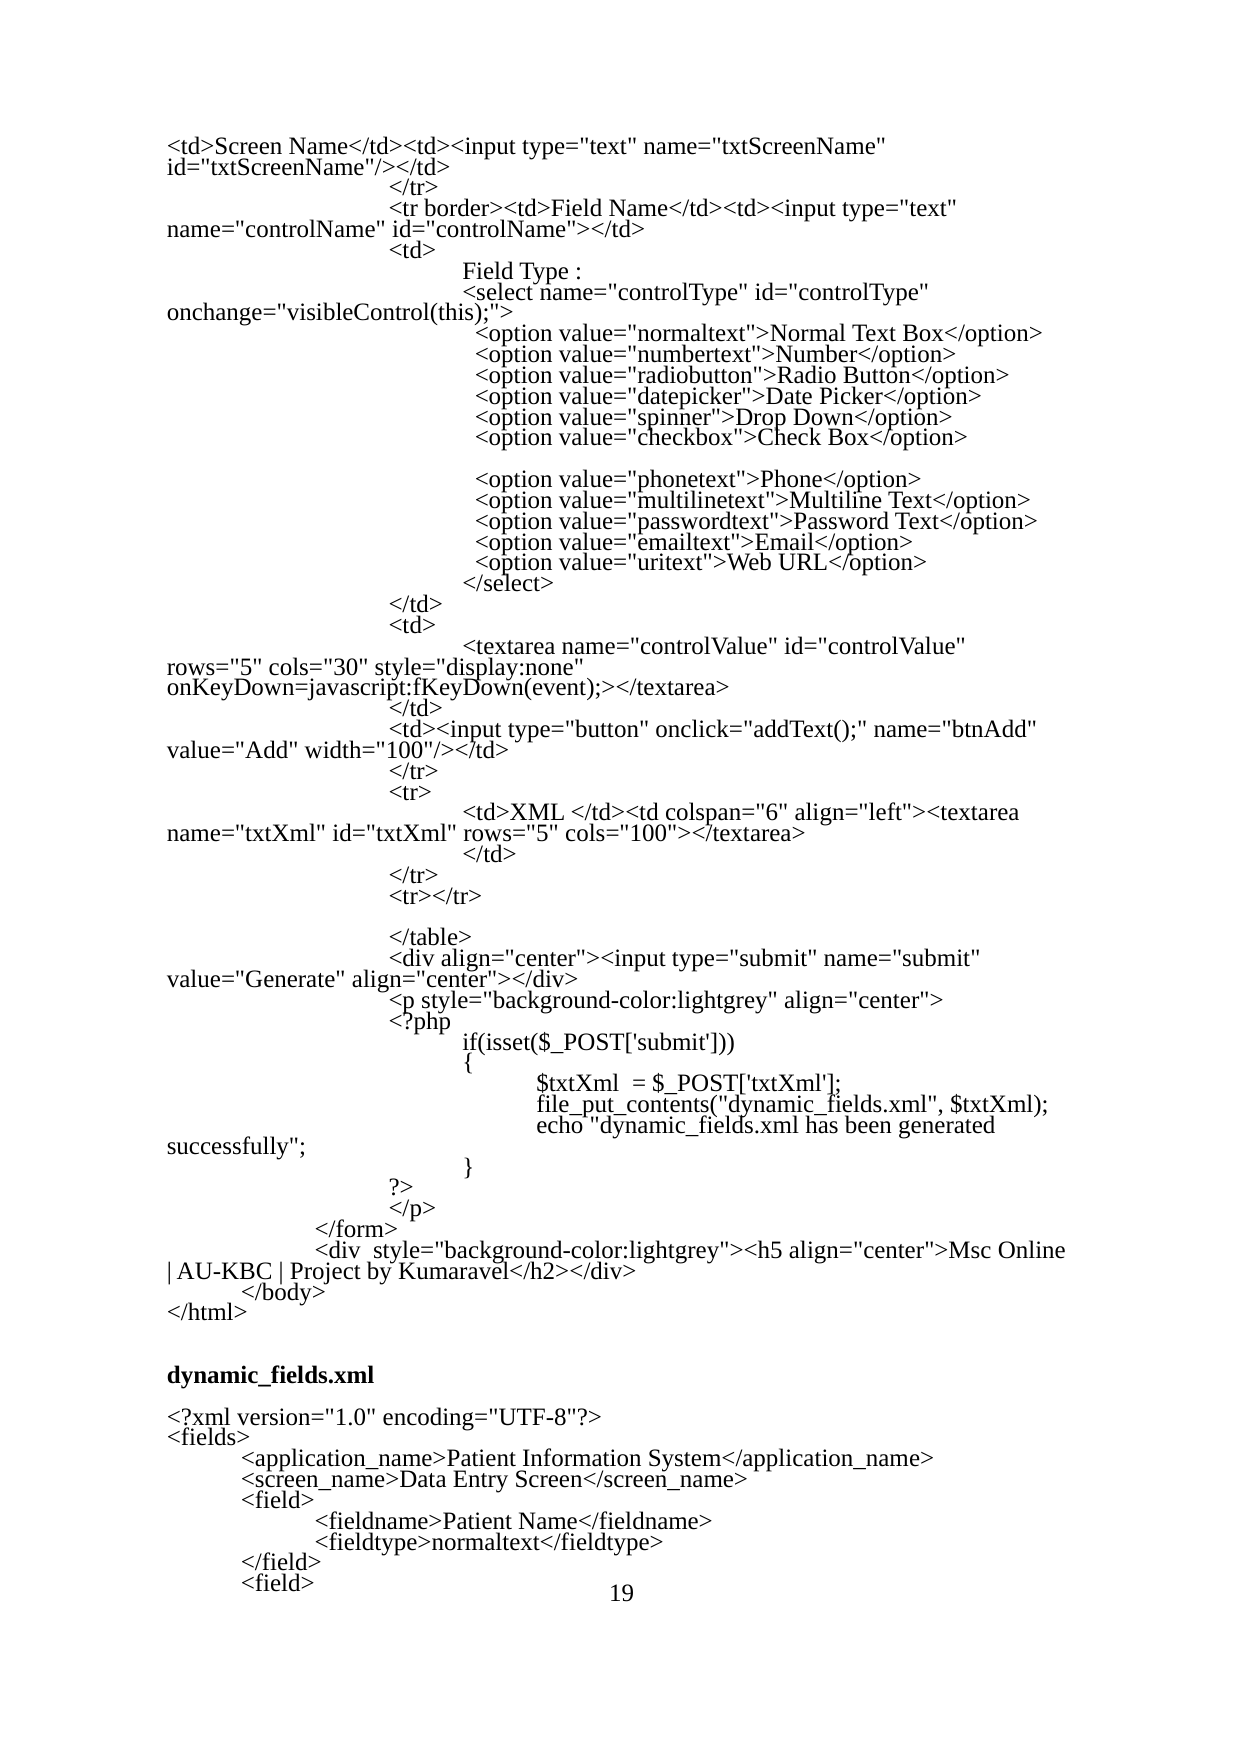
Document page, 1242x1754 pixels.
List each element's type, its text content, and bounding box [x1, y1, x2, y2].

text <fieldtype>normaltext</fieldtype> [167, 1533, 1067, 1554]
text echo "dynamic_fields.xml has been generated successfully"; [167, 1117, 1067, 1158]
text <div style="background-color:lightgrey"><h5 align="center">Msc Online | AU-KBC | Project by Kumaravel</h2></div> [167, 1242, 1067, 1283]
text file_put_contents("dynamic_fields.xml", $txtXml); [167, 1096, 1067, 1117]
text </p> [167, 1200, 1067, 1221]
text </tr> [167, 762, 1067, 783]
text dynamic_fields.xml [167, 1367, 1067, 1387]
text </table> [167, 929, 1067, 950]
text </td> [167, 700, 1067, 721]
text <fields> [167, 1429, 1067, 1450]
text ?> [167, 1179, 1067, 1200]
text <option value="uritext">Web URL</option> [167, 554, 1067, 575]
text <option value="normaltext">Normal Text Box</option> [167, 325, 1067, 346]
text </td> [167, 846, 1067, 867]
text </tr> [167, 179, 1067, 200]
text </form> [167, 1221, 1067, 1242]
text if(isset($_POST['submit'])) [167, 1033, 1067, 1054]
text <div align="center"><input type="submit" name="submit" value="Generate" align="center"></div> [167, 950, 1067, 992]
text Field Type : [167, 262, 1067, 283]
text { [167, 1054, 1067, 1075]
text <option value="datepicker">Date Picker</option> [167, 387, 1067, 408]
text </td> [167, 596, 1067, 617]
text <td><input type="button" onclick="addText();" name="btnAdd" value="Add" width="100"/></td> [167, 721, 1067, 762]
text <tr border><td>Field Name</td><td><input type="text" name="controlName" id="controlName"></td> [167, 200, 1067, 242]
text <?xml version="1.0" encoding="UTF-8"?> [167, 1408, 1067, 1429]
text <application_name>Patient Information System</application_name> [167, 1450, 1067, 1471]
text <option value="emailtext">Email</option> [167, 533, 1067, 554]
text <option value="spinner">Drop Down</option> [167, 408, 1067, 429]
text $txtXml = $_POST['txtXml']; [167, 1075, 1067, 1096]
text <textarea name="controlValue" id="controlValue" rows="5" cols="30" style="display:none" onKeyDown=javascript:fKeyDown(event);></textarea> [167, 637, 1067, 700]
text <option value="phonetext">Phone</option> [167, 471, 1067, 492]
text <td>XML </td><td colspan="6" align="left"><textarea name="txtXml" id="txtXml" rows="5" cols="100"></textarea> [167, 804, 1067, 846]
text <td>Screen Name</td><td><input type="text" name="txtScreenName" id="txtScreenName"/></td> [167, 137, 1067, 179]
text <p style="background-color:lightgrey" align="center"> [167, 992, 705, 1012]
text <select name="controlType" id="controlType" onchange="visibleControl(this);"> [167, 283, 1067, 325]
text <p style="background-color:lightgrey" align="center"> [702, 992, 1067, 1012]
text <td> [167, 242, 1067, 262]
text </html> [167, 1304, 1067, 1325]
text <option value="numbertext">Number</option> [167, 346, 1067, 367]
text <option value="passwordtext">Password Text</option> [167, 512, 1067, 533]
text </select> [167, 575, 1067, 596]
text <field> [167, 1575, 1067, 1596]
text </field> [167, 1554, 1067, 1575]
text <?php [167, 1012, 1067, 1033]
text <tr> [167, 783, 1067, 804]
text </body> [167, 1283, 1067, 1304]
text <option value="radiobutton">Radio Button</option> [167, 367, 1067, 387]
text </tr> [167, 867, 1067, 887]
text <td> [167, 617, 1067, 637]
text <option value="multilinetext">Multiline Text</option> [167, 492, 1067, 512]
text <screen_name>Data Entry Screen</screen_name> [167, 1471, 1067, 1492]
text <field> [167, 1492, 1067, 1512]
text <fieldname>Patient Name</fieldname> [167, 1512, 1067, 1533]
text <tr></tr> [167, 887, 1067, 908]
text <option value="checkbox">Check Box</option> [167, 429, 1067, 471]
text } [167, 1158, 1067, 1179]
